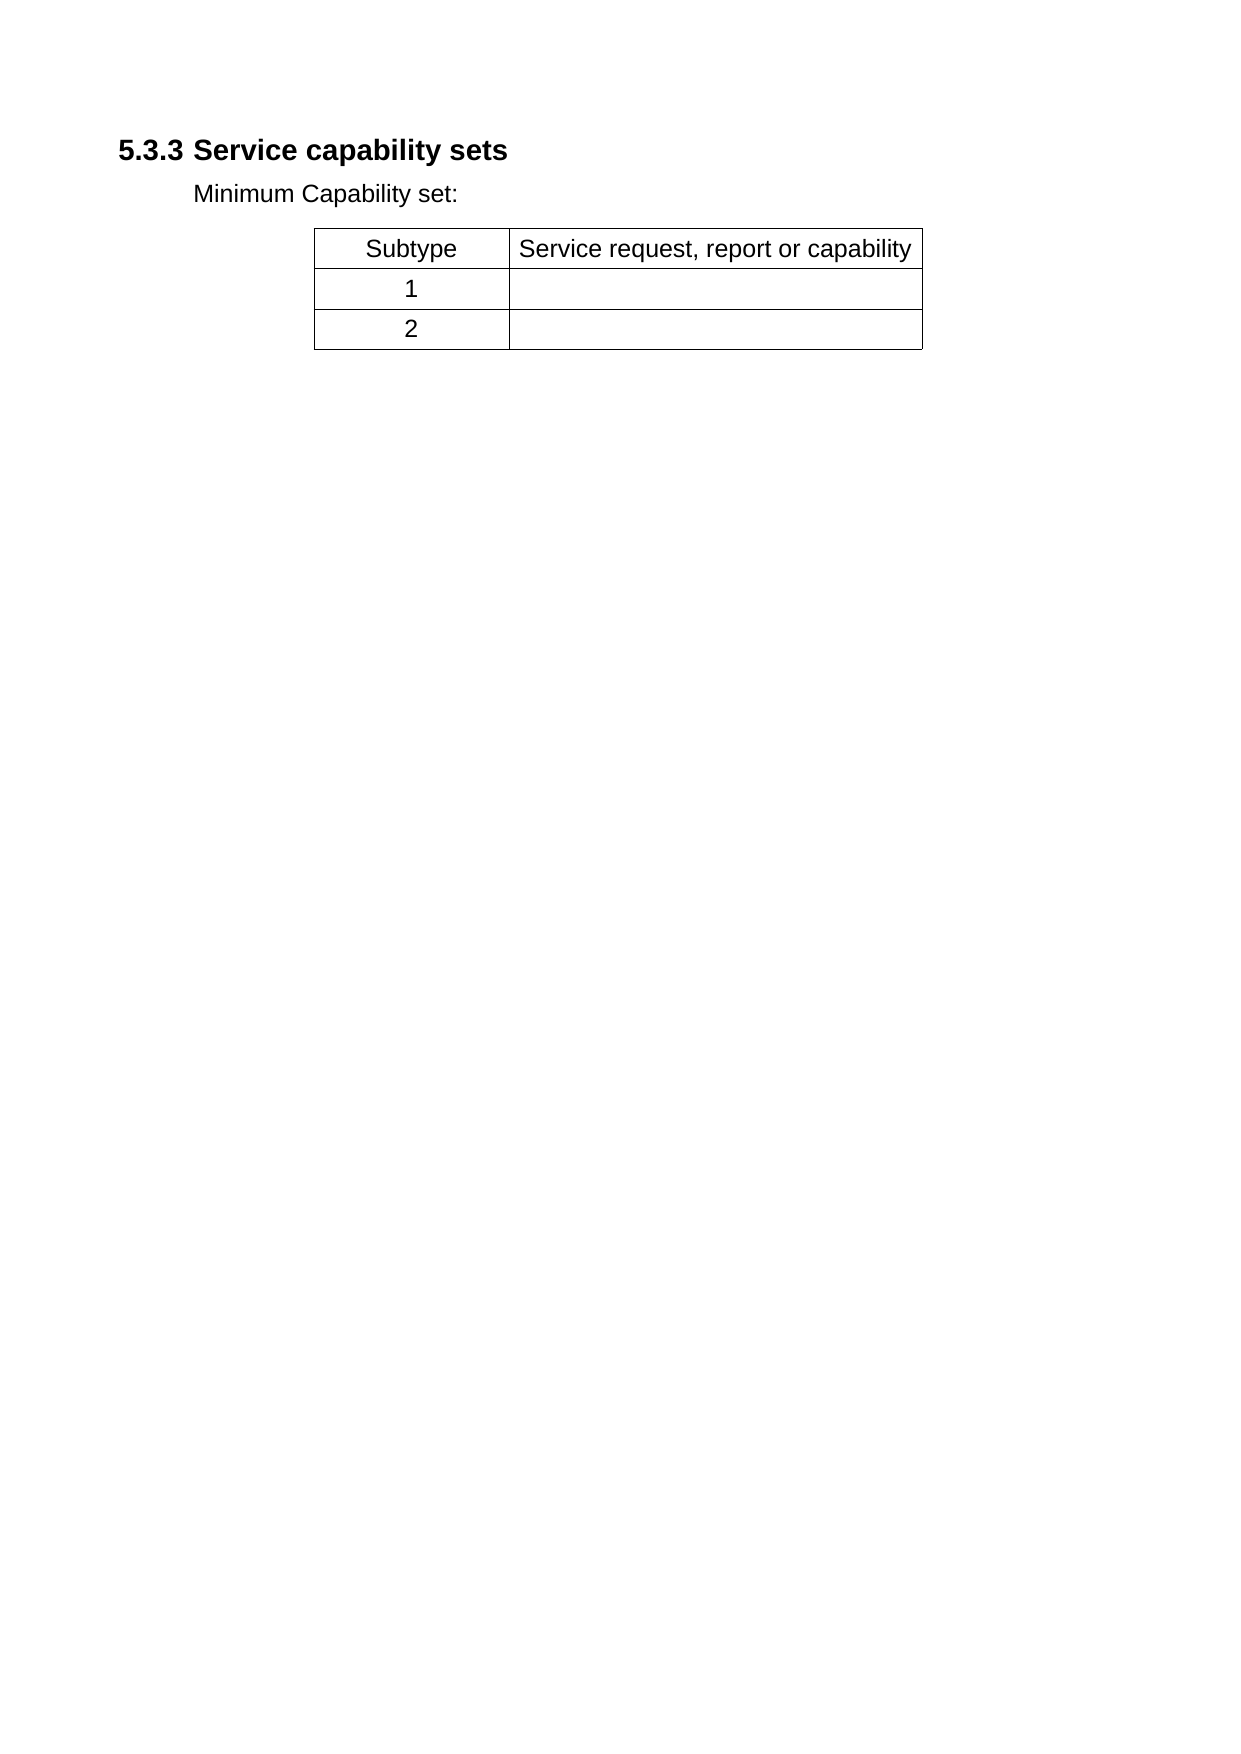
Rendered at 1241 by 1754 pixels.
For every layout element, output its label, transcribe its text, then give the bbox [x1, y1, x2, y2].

subtitle 5.3.3 Service capability sets [118, 133, 1122, 166]
text Minimum Capability set: [118, 179, 1122, 208]
table_cell [510, 310, 922, 349]
table_cell 2 [315, 310, 509, 349]
table_header Subtype [315, 229, 509, 268]
table_header Service request, report or capability [510, 229, 922, 268]
table_cell [510, 269, 922, 309]
table_cell 1 [315, 269, 509, 309]
